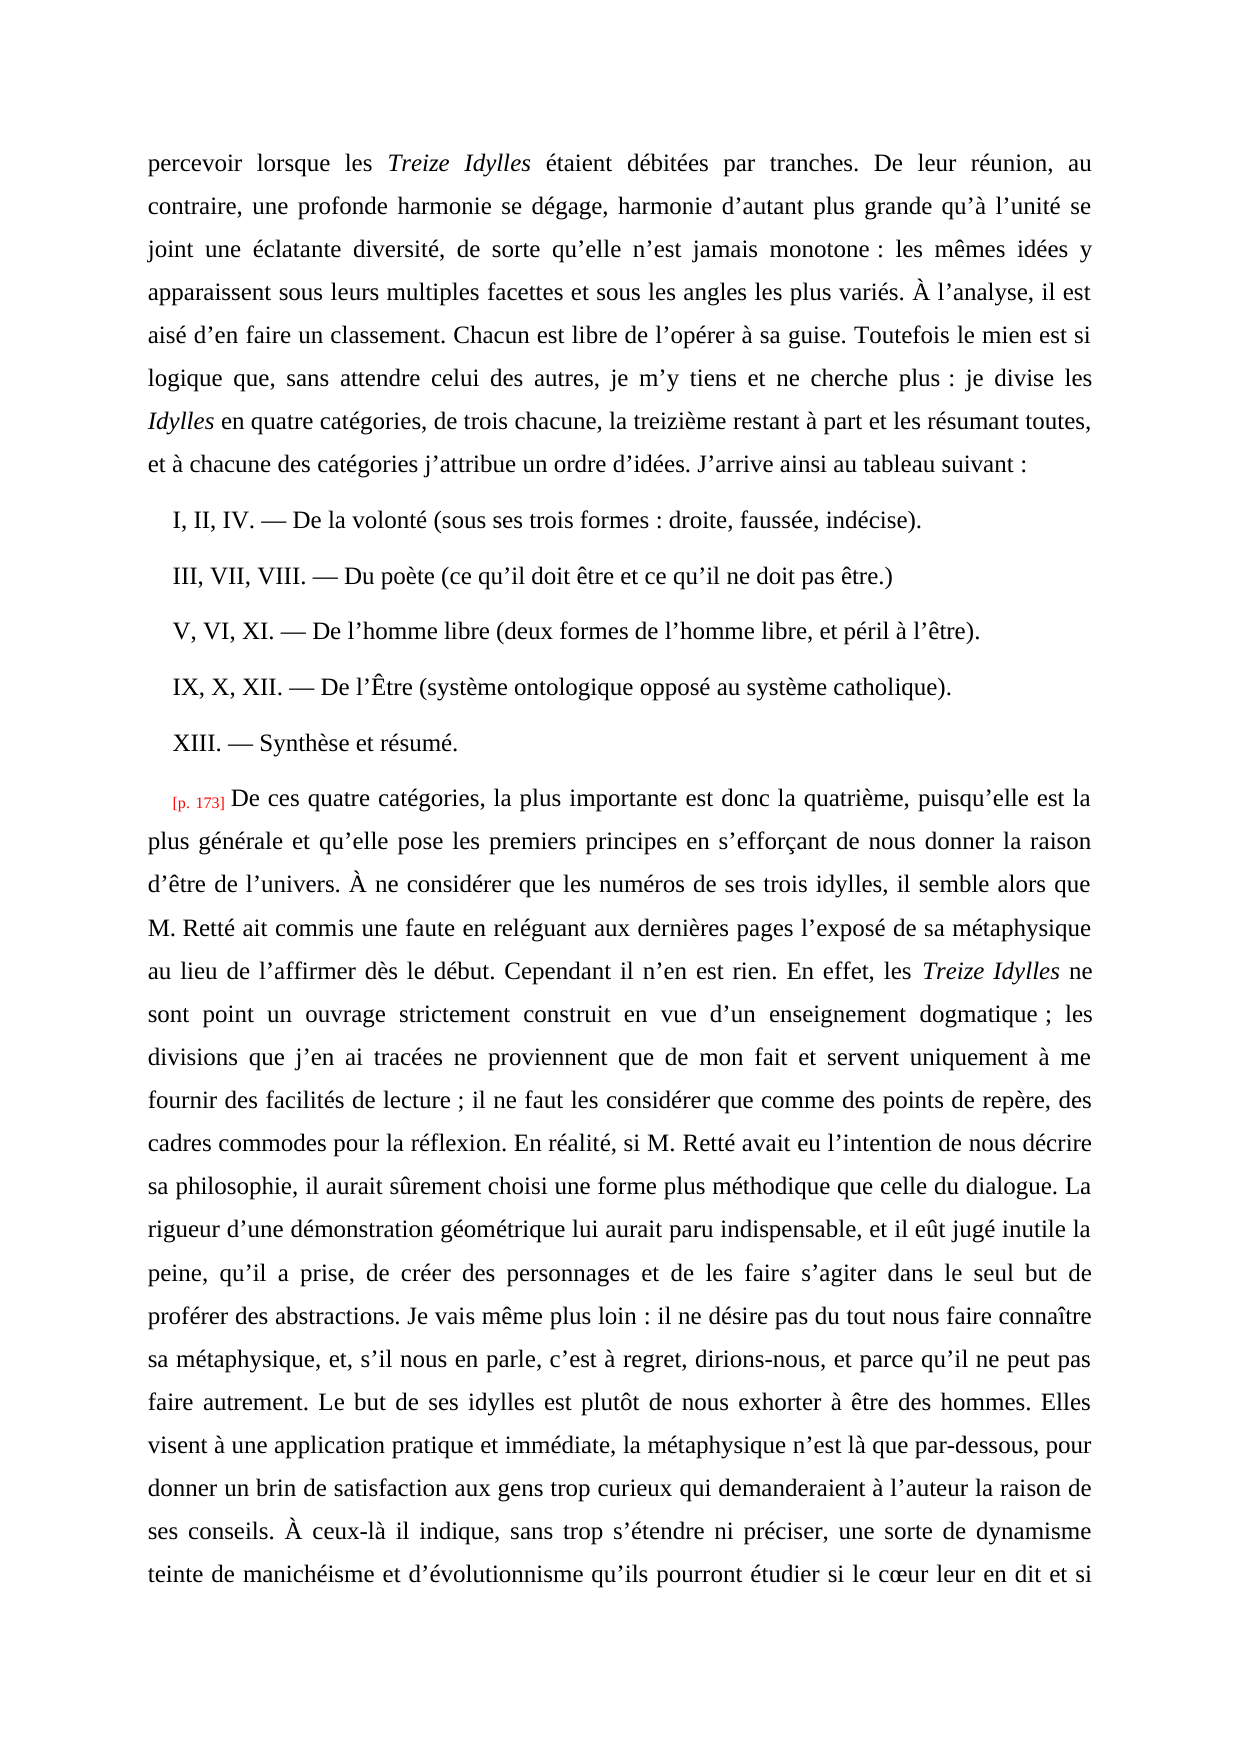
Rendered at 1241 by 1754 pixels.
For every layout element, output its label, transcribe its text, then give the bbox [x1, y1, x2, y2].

text V, VI, XI. — De l’homme libre (deux formes de l’homme libre, et péril à l’être). [148, 616, 1093, 645]
text XIII. — Synthèse et résumé. [148, 728, 1093, 756]
text IX, X, XII. — De l’Être (système ontologique opposé au système catholique). [148, 672, 1093, 701]
text III, VII, VIII. — Du poète (ce qu’il doit être et ce qu’il ne doit pas être.) [148, 561, 1093, 589]
text I, II, IV. — De la volonté (sous ses trois formes : droite, faussée, indécise). [148, 505, 1093, 534]
text percevoir lorsque les Treize Idylles étaient débitées par tranches. De leur réunion, au contraire, une profonde harmonie se dégage, harmonie d’autant plus grande qu’à l’unité se joint une éclatante diversité, de sorte qu’elle n’est jamais monotone : les mêmes idées y apparaissent sous leurs multiples facettes et sous les angles les plus variés. À l’analyse, il est aisé d’en faire un classement. Chacun est libre de l’opérer à sa guise. Toutefois le mien est si logique que, sans attendre celui des autres, je m’y tiens et ne cherche plus : je divise les Idylles en quatre catégories, de trois chacune, la treizième restant à part et les résumant toutes, et à chacune des catégories j’attribue un ordre d’idées. J’arrive ainsi au tableau suivant : [148, 148, 1093, 478]
text [p. 173] De ces quatre catégories, la plus importante est donc la quatrième, puisqu’elle est la plus générale et qu’elle pose les premiers principes en s’efforçant de nous donner la raison d’être de l’univers. À ne considérer que les numéros de ses trois idylles, il semble alors que M. Retté ait commis une faute en reléguant aux dernières pages l’exposé de sa métaphysique au lieu de l’affirmer dès le début. Cependant il n’en est rien. En effet, les Treize Idylles ne sont point un ouvrage strictement construit en vue d’un enseignement dogmatique ; les divisions que j’en ai tracées ne proviennent que de mon fait et servent uniquement à me fournir des facilités de lecture ; il ne faut les considérer que comme des points de repère, des cadres commodes pour la réflexion. En réalité, si M. Retté avait eu l’intention de nous décrire sa philosophie, il aurait sûrement choisi une forme plus méthodique que celle du dialogue. La rigueur d’une démonstration géométrique lui aurait paru indispensable, et il eût jugé inutile la peine, qu’il a prise, de créer des personnages et de les faire s’agiter dans le seul but de proférer des abstractions. Je vais même plus loin : il ne désire pas du tout nous faire connaître sa métaphysique, et, s’il nous en parle, c’est à regret, dirions-nous, et parce qu’il ne peut pas faire autrement. Le but de ses idylles est plutôt de nous exhorter à être des hommes. Elles visent à une application pratique et immédiate, la métaphysique n’est là que par-dessous, pour donner un brin de satisfaction aux gens trop curieux qui demanderaient à l’auteur la raison de ses conseils. À ceux-là il indique, sans trop s’étendre ni préciser, une sorte de dynamisme teinte de manichéisme et d’évolutionnisme qu’ils pourront étudier si le cœur leur en dit et si [148, 783, 1093, 1588]
